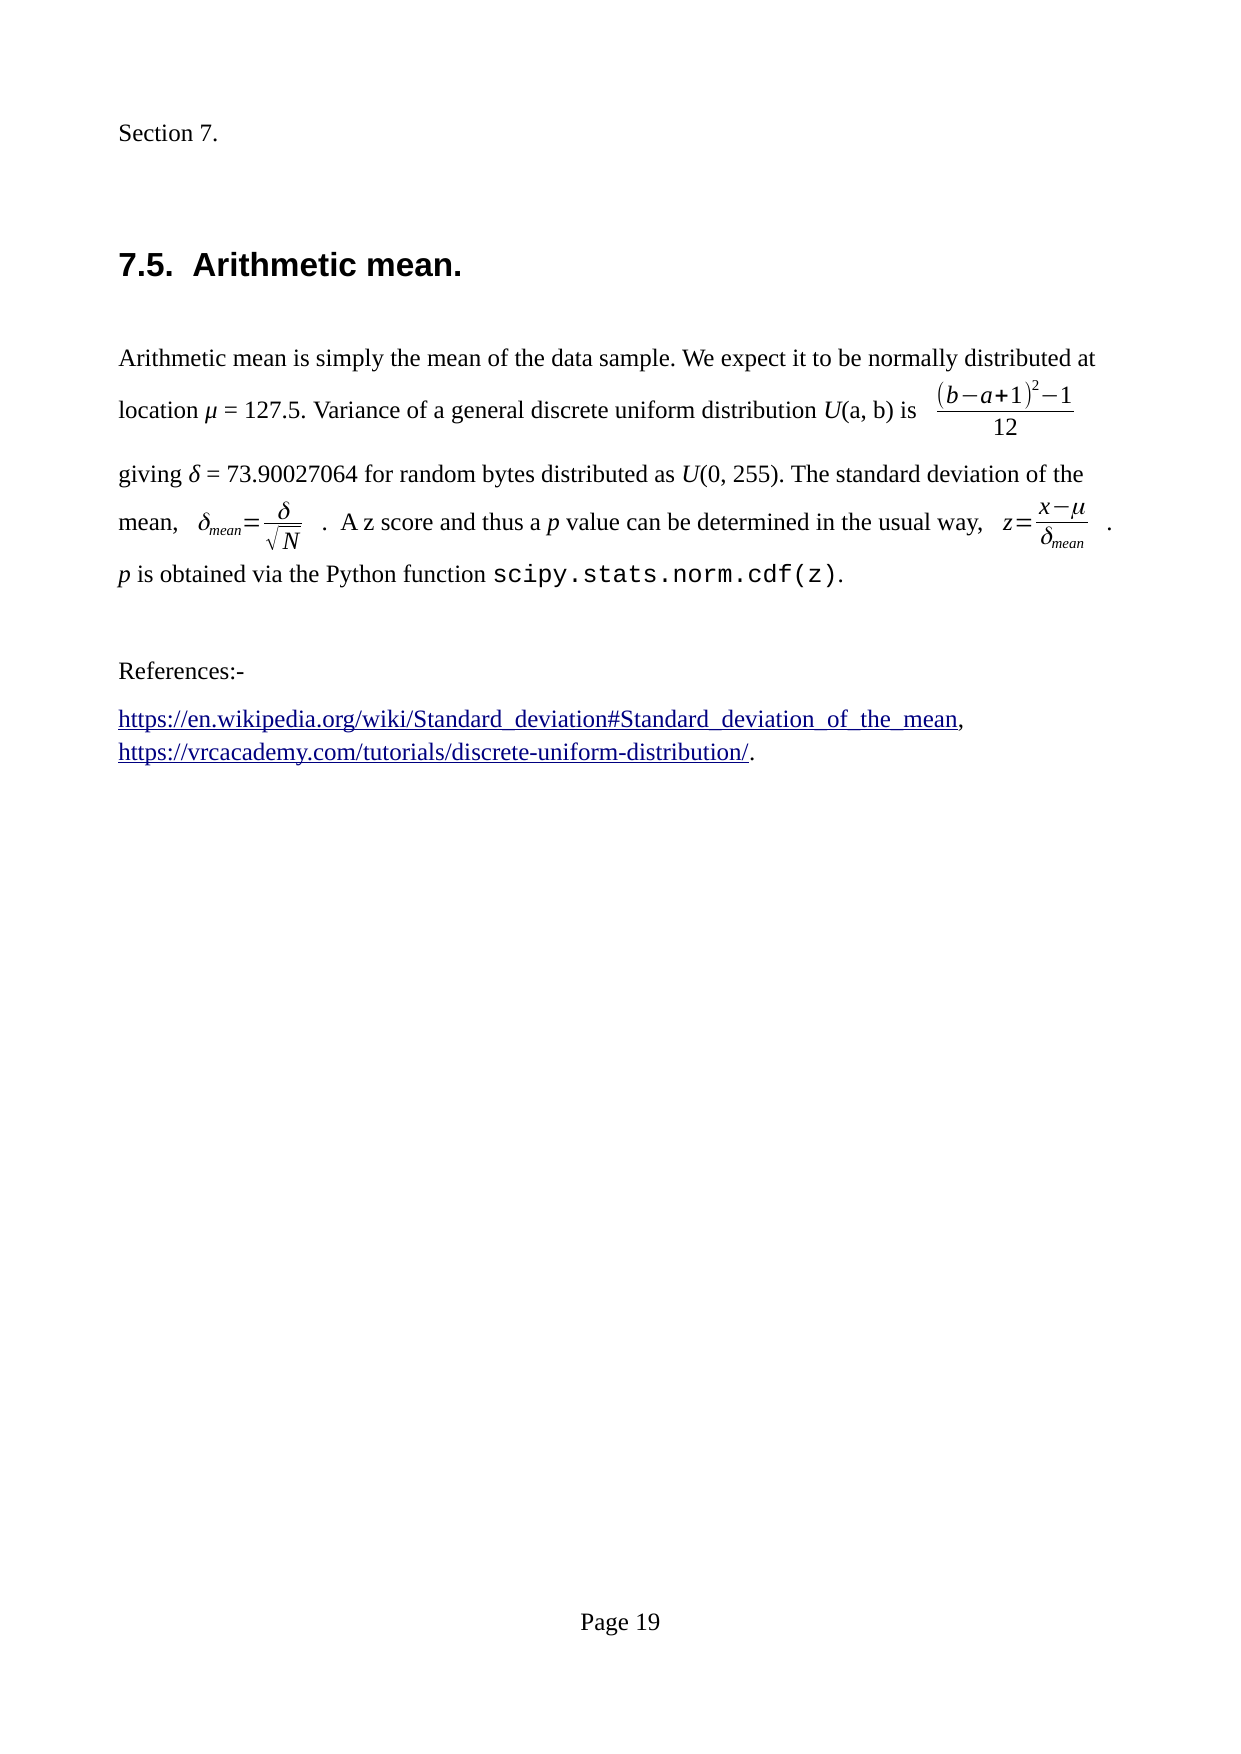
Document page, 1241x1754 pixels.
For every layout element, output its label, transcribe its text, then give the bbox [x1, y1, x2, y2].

text Arithmetic mean is simply the mean of the data sample. We expect it to be normally distributed at location μ = 127.5. Variance of a general discrete uniform distribution U(a, b) is [118, 343, 1122, 441]
text giving δ = 73.90027064 for random bytes distributed as U(0, 255). The standard deviation of the mean,. A z score and thus a p value can be determined in the usual way,. p is obtained via the Python function scipy.stats.norm.cdf(z). [118, 459, 1122, 589]
subtitle Arithmetic mean. [118, 245, 1122, 283]
text https://en.wikipedia.org/wiki/Standard_deviation#Standard_deviation_of_the_mean, https://vrcacademy.com/tutorials/discrete-uniform-distribution/. [118, 704, 1122, 766]
text References:- [118, 656, 1122, 685]
